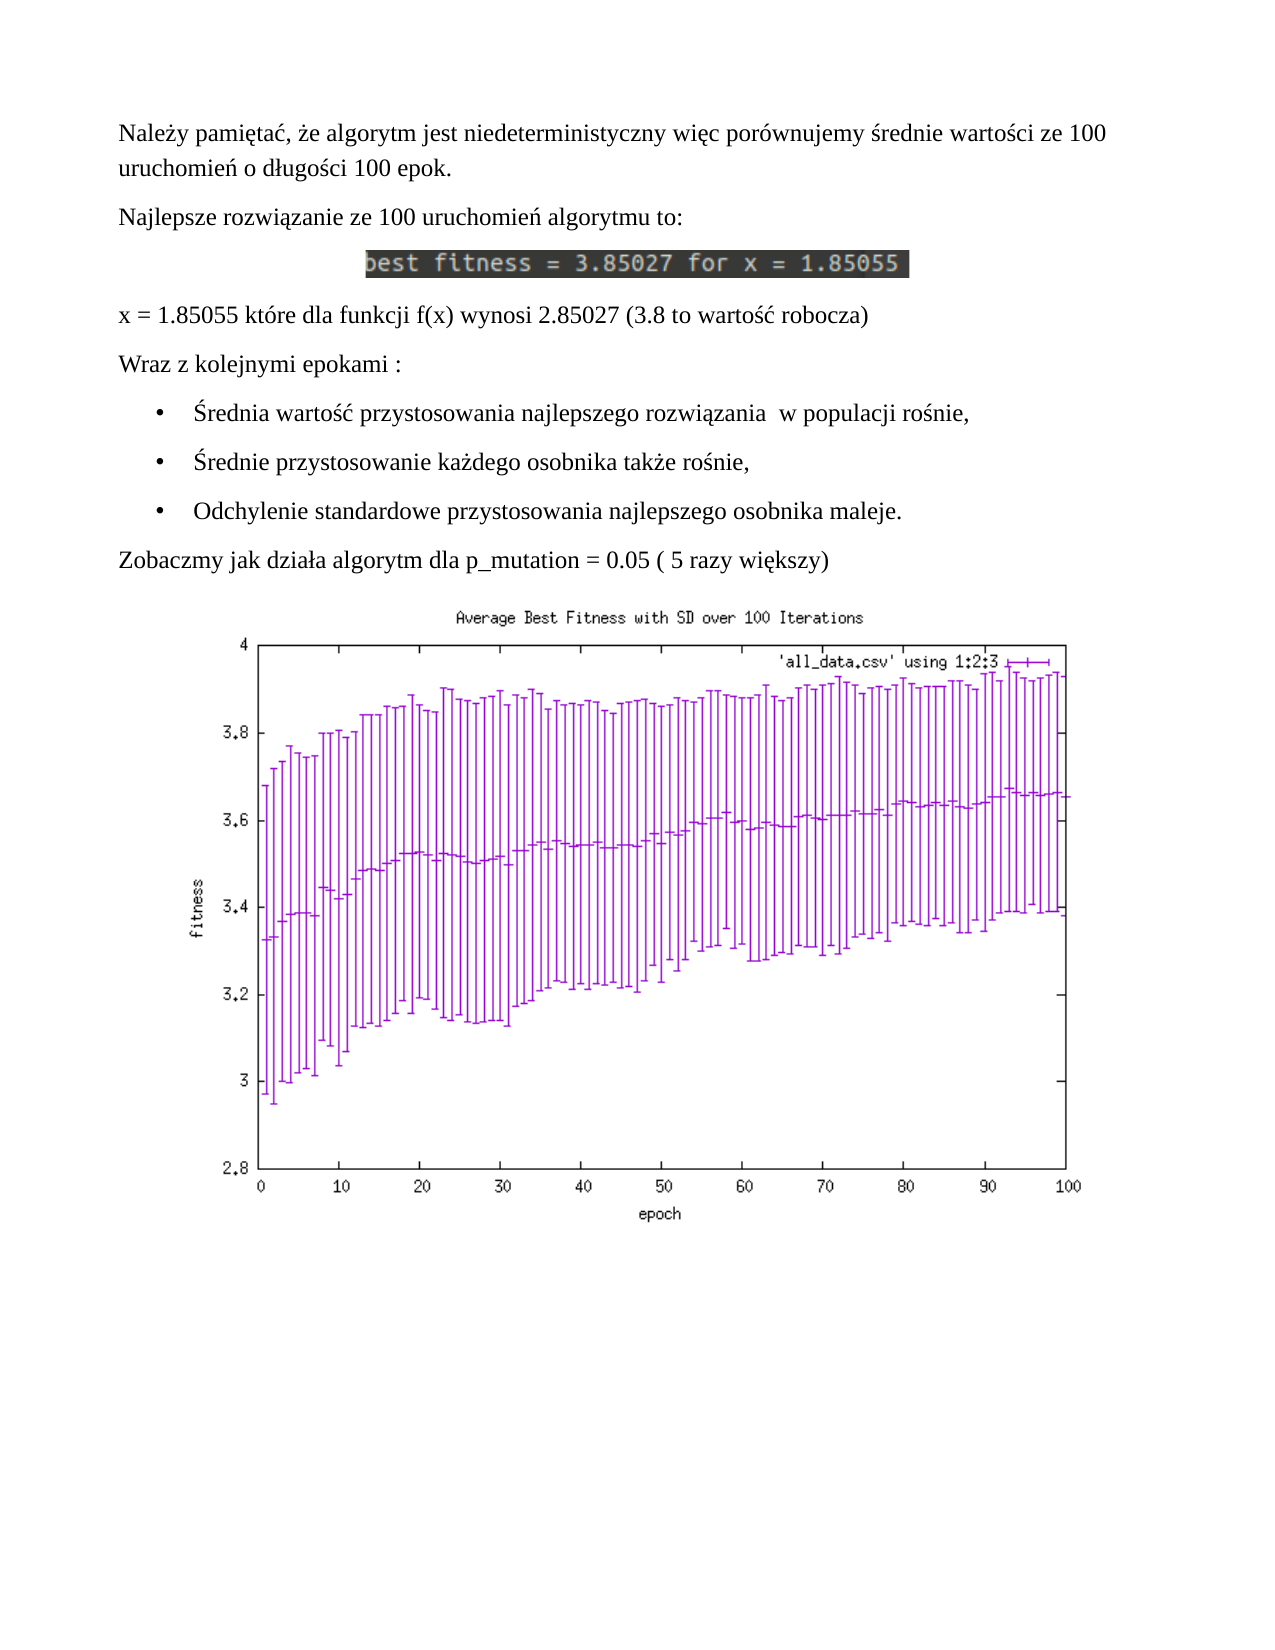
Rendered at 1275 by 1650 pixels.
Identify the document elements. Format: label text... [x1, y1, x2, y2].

text Zobaczmy jak działa algorytm dla p_mutation = 0.05 ( 5 razy większy) [118, 545, 1157, 574]
list Średnie przystosowanie każdego osobnika także rośnie, [156, 447, 1157, 476]
picture [365, 250, 910, 278]
list Średnia wartość przystosowania najlepszego rozwiązania w populacji rośnie, [156, 398, 1157, 427]
text Należy pamiętać, że algorytm jest niedeterministyczny więc porównujemy średnie wartości ze 100 uruchomień o długości 100 epok. [118, 118, 1157, 181]
list Odchylenie standardowe przystosowania najlepszego osobnika maleje. [156, 496, 1157, 525]
text Wraz z kolejnymi epokami : [118, 349, 1157, 378]
text x = 1.85055 które dla funkcji f(x) wynosi 2.85027 (3.8 to wartość robocza) [118, 300, 1157, 328]
text Najlepsze rozwiązanie ze 100 uruchomień algorytmu to: [118, 202, 1157, 230]
picture [187, 594, 1088, 1228]
